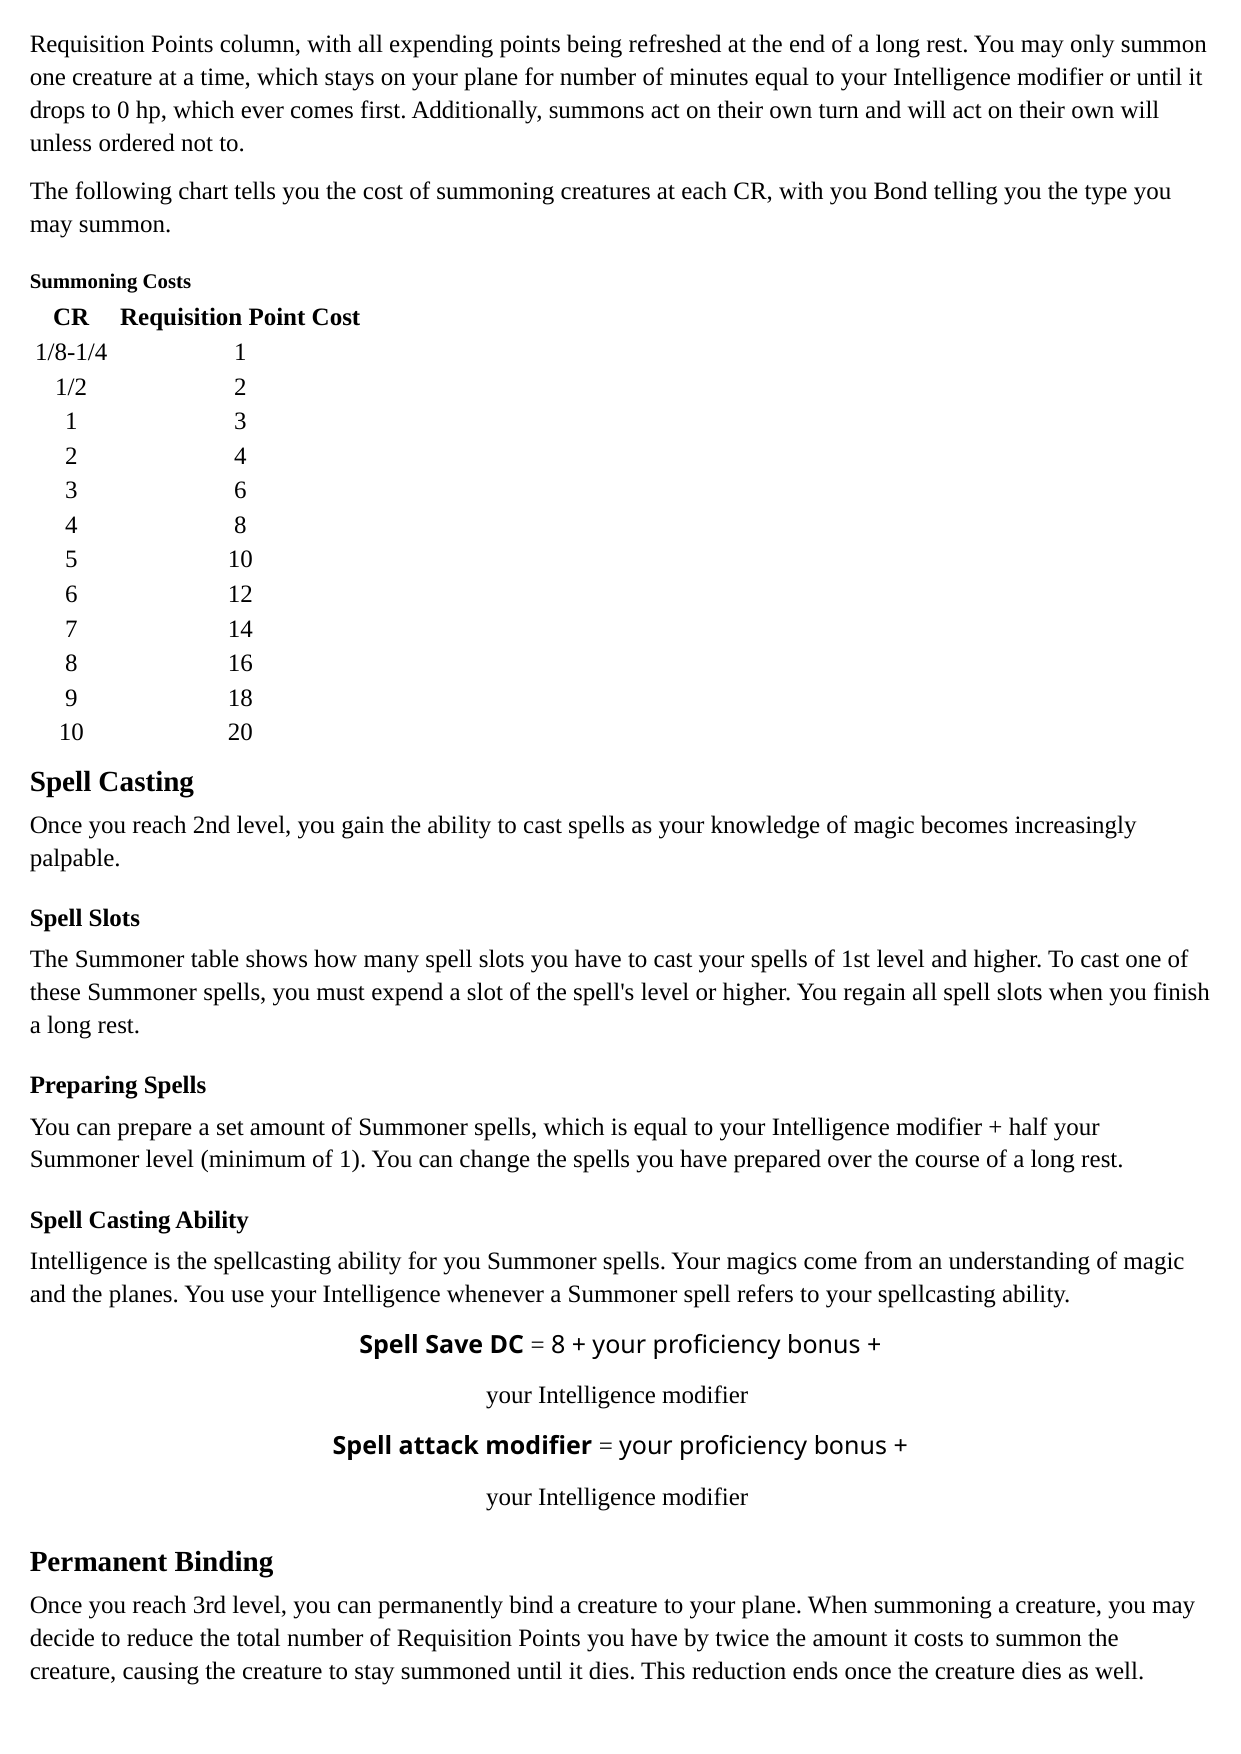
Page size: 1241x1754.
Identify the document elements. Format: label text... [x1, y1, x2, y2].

table_cell 8 [113, 507, 368, 542]
subtitle Spell Slots [29, 903, 1211, 932]
subtitle Spell Casting [29, 764, 1211, 797]
table_cell 7 [30, 611, 112, 645]
table_cell 18 [113, 680, 368, 714]
subtitle Permanent Binding [29, 1544, 1211, 1577]
table_cell 5 [30, 542, 112, 576]
text your Intelligence modifier [29, 1380, 1211, 1409]
text The Summoner table shows how many spell slots you have to cast your spells of 1st level and higher. To cast one of these Summoner spells, you must expend a slot of the spell's level or higher. You regain all spell slots when you finish a long rest. [29, 944, 1211, 1039]
table_cell 4 [30, 507, 112, 542]
text your Intelligence modifier [29, 1482, 1211, 1510]
table_cell 16 [113, 645, 368, 680]
table_cell 1/8-1/4 [30, 334, 112, 369]
text Once you reach 2nd level, you gain the ability to cast spells as your knowledge of magic becomes increasingly palpable. [29, 810, 1211, 872]
table_header Requisition Point Cost [113, 300, 368, 334]
table_cell 6 [113, 473, 368, 507]
subtitle Spell Casting Ability [29, 1205, 1211, 1233]
table_cell 4 [113, 438, 368, 472]
table_cell 8 [30, 645, 112, 680]
table_cell 20 [113, 715, 368, 749]
subtitle Summoning Costs [29, 269, 1211, 293]
table_cell 2 [30, 438, 112, 472]
text You can prepare a set amount of Summoner spells, which is equal to your Intelligence modifier + half your Summoner level (minimum of 1). You can change the spells you have prepared over the course of a long rest. [29, 1112, 1211, 1173]
table_header CR [30, 300, 112, 334]
text Spell attack modifier = your proficiency bonus + [29, 1428, 1211, 1462]
table_cell 12 [113, 576, 368, 611]
table_cell 6 [30, 576, 112, 611]
table_cell 1 [30, 403, 112, 438]
table_cell 3 [113, 403, 368, 438]
table_cell 2 [113, 369, 368, 403]
text Requisition Points column, with all expending points being refreshed at the end of a long rest. You may only summon one creature at a time, which stays on your plane for number of minutes equal to your Intelligence modifier or until it drops to 0 hp, which ever comes first. Additionally, summons act on their own turn and will act on their own will unless ordered not to. [29, 29, 1211, 157]
table_cell 14 [113, 611, 368, 645]
subtitle Preparing Spells [29, 1070, 1211, 1099]
table_cell 10 [113, 542, 368, 576]
text Once you reach 3rd level, you can permanently bind a creature to your plane. When summoning a creature, you may decide to reduce the total number of Requisition Points you have by twice the amount it costs to summon the creature, causing the creature to stay summoned until it dies. This reduction ends once the creature dies as well. [29, 1590, 1211, 1685]
text Intelligence is the spellcasting ability for you Summoner spells. Your magics come from an understanding of magic and the planes. You use your Intelligence whenever a Summoner spell refers to your spellcasting ability. [29, 1246, 1211, 1308]
text Spell Save DC = 8 + your proficiency bonus + [29, 1327, 1211, 1361]
table_cell 9 [30, 680, 112, 714]
table_cell 3 [30, 473, 112, 507]
table_cell 1/2 [30, 369, 112, 403]
table_cell 1 [113, 334, 368, 369]
text The following chart tells you the cost of summoning creatures at each CR, with you Bond telling you the type you may summon. [29, 176, 1211, 238]
table_cell 10 [30, 715, 112, 749]
